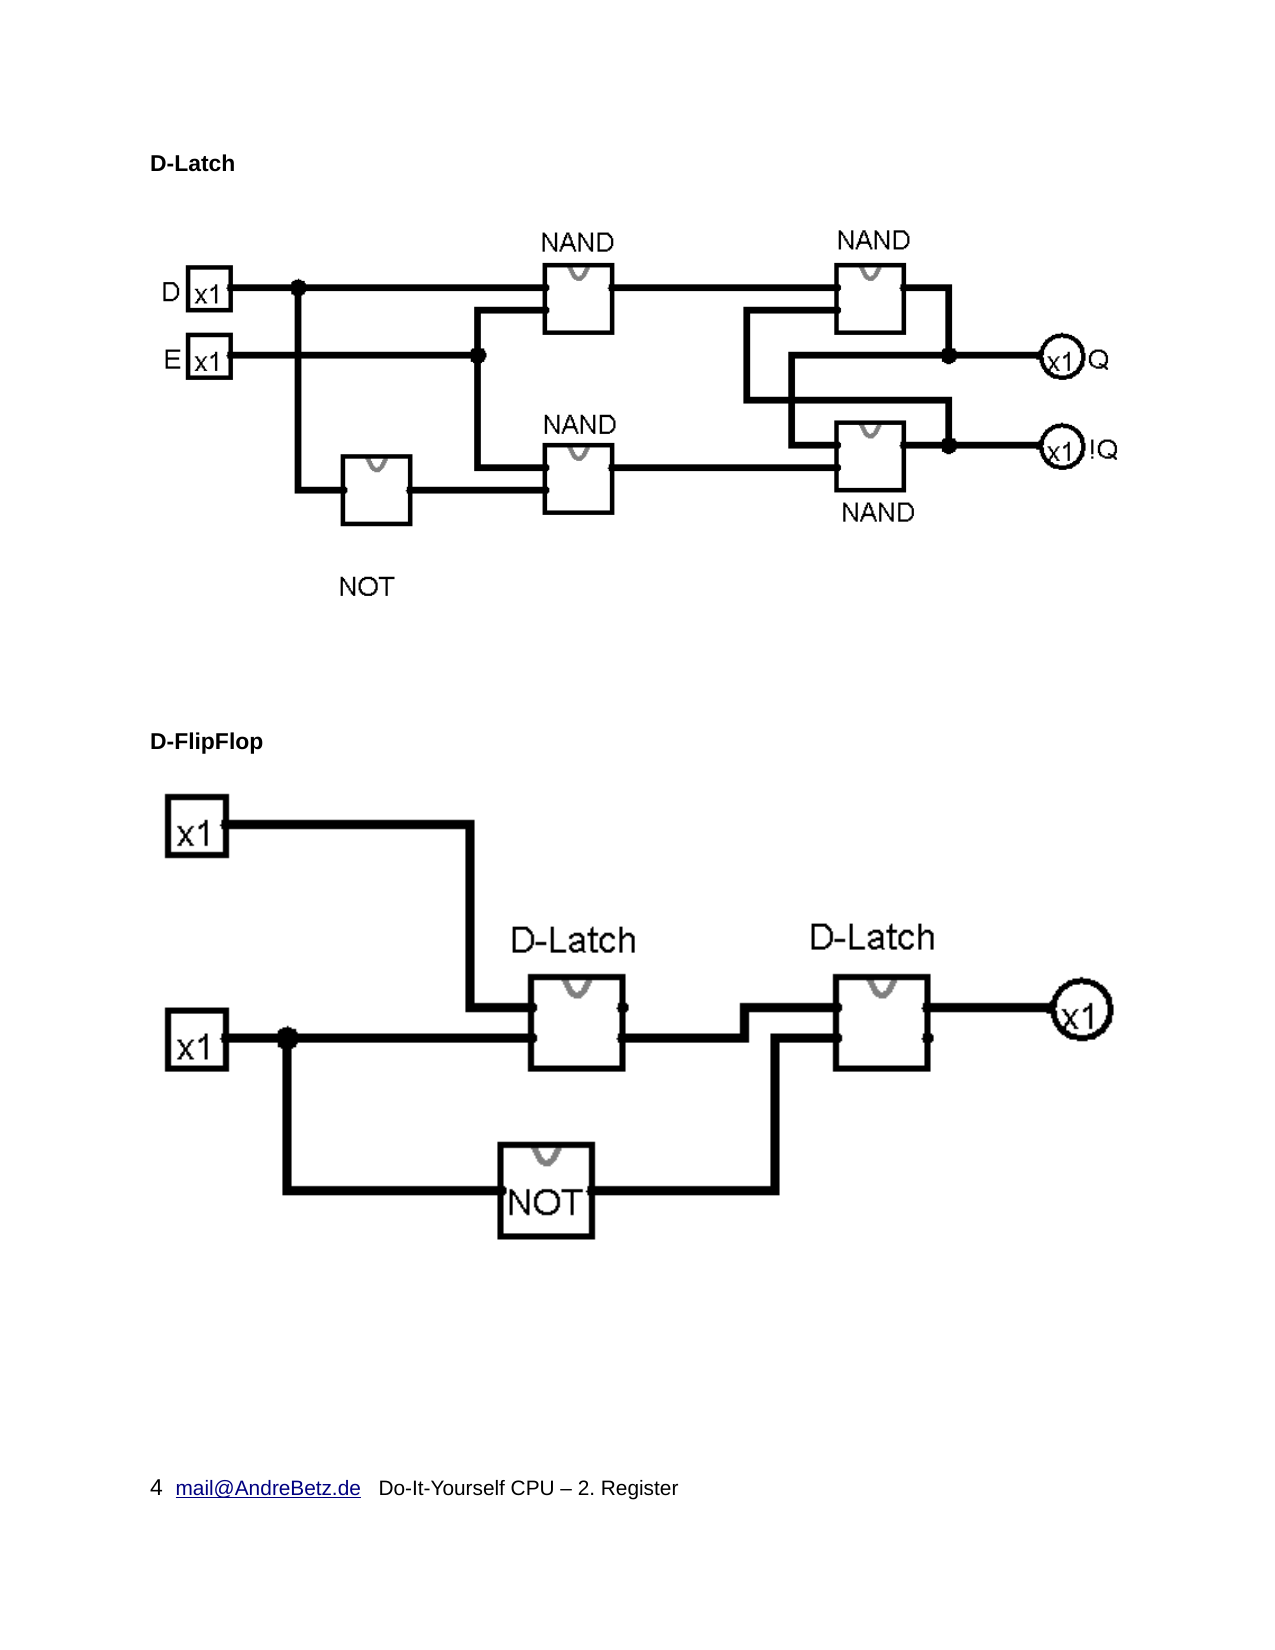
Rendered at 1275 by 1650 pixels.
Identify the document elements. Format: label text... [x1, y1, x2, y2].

picture [150, 779, 1125, 1255]
text D-FlipFlop [150, 728, 1125, 755]
text D-Latch [150, 150, 1125, 176]
picture [150, 201, 1125, 623]
